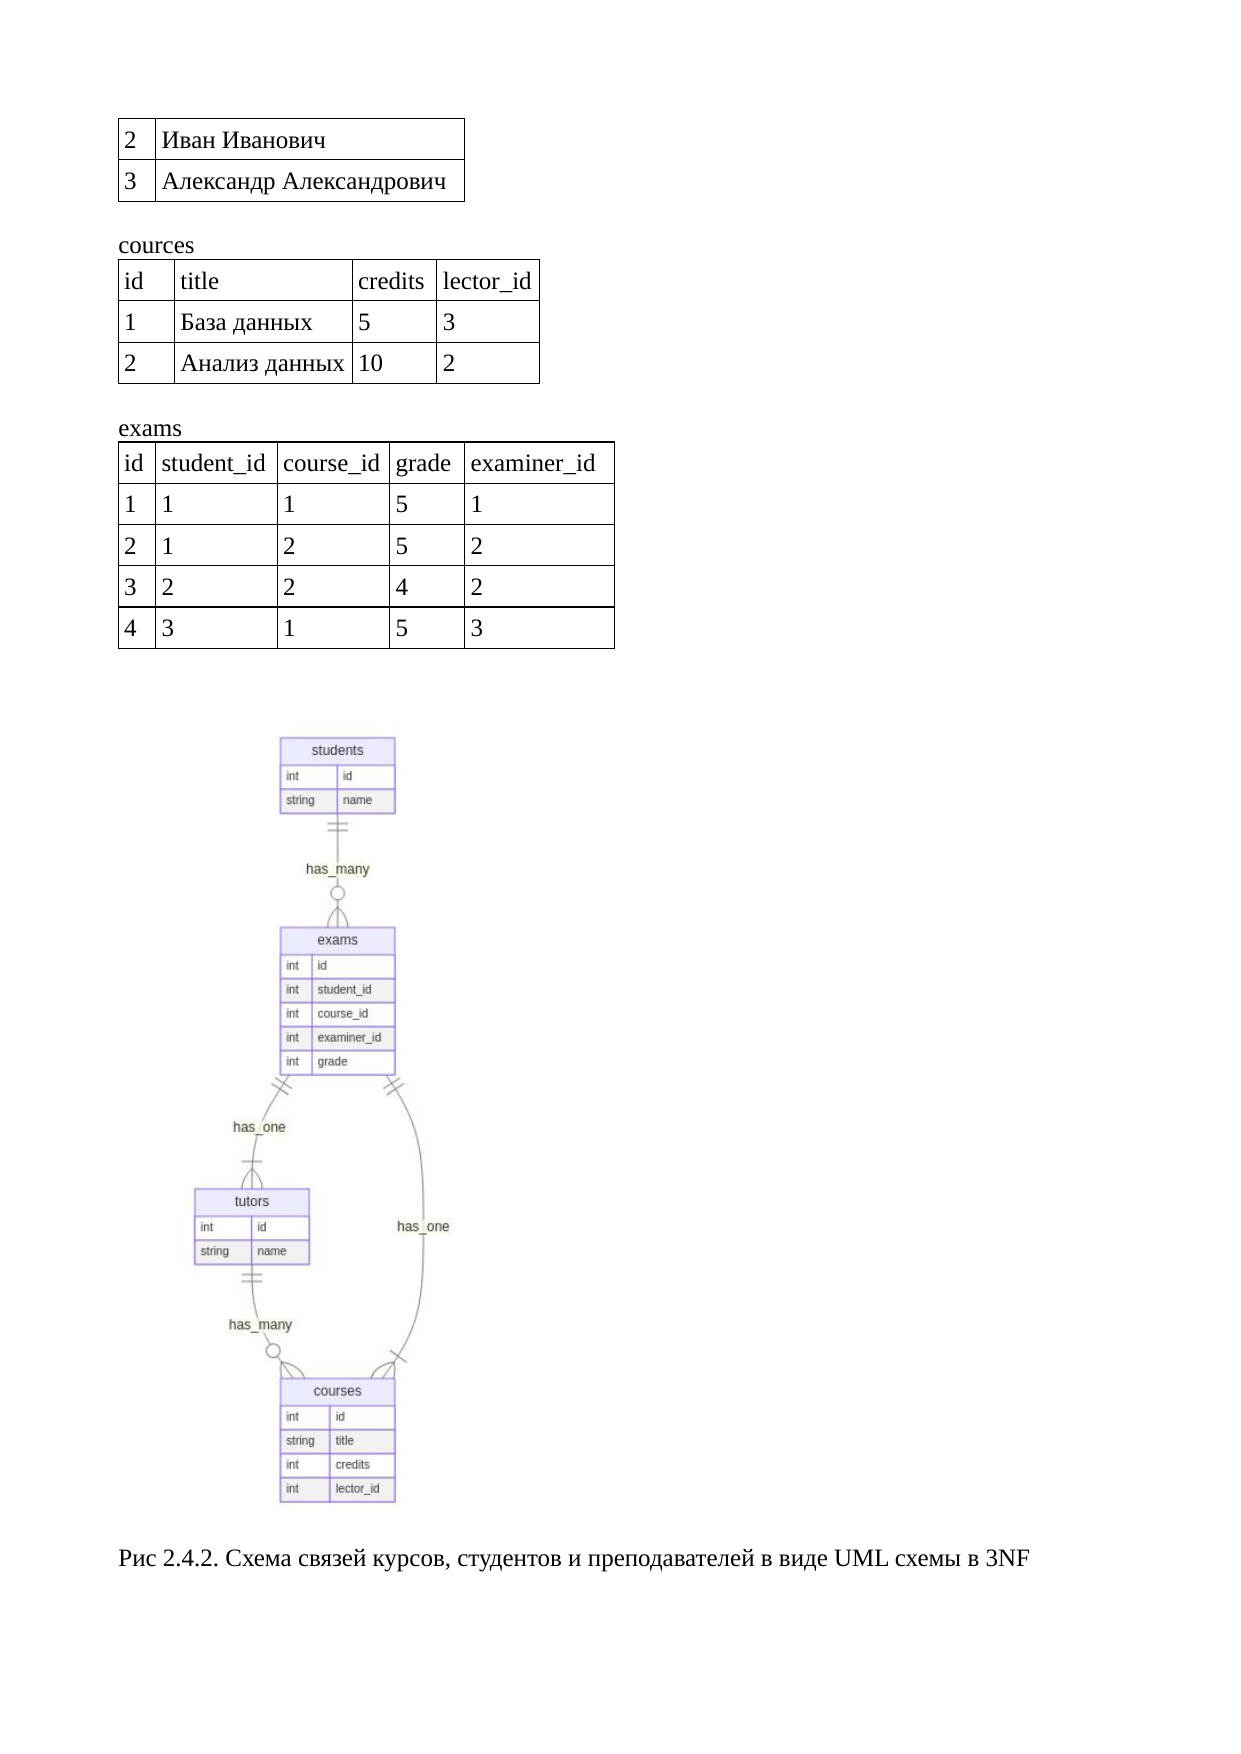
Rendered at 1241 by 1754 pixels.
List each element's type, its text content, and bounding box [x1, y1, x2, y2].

table_cell 1 [119, 301, 174, 342]
table_cell 3 [465, 608, 614, 648]
table_header id [119, 443, 155, 483]
table_header title [175, 260, 352, 300]
table_header credits [353, 260, 436, 300]
table_cell 10 [353, 343, 436, 383]
table_cell 3 [119, 566, 155, 606]
table_cell 2 [278, 566, 389, 606]
table_cell База данных [175, 301, 352, 342]
table_cell 4 [119, 608, 155, 648]
table_cell 5 [390, 608, 464, 648]
table_cell 1 [278, 484, 389, 524]
table_cell 3 [156, 608, 277, 648]
table_cell Анализ данных [175, 343, 352, 383]
table_cell Александр Александрович [156, 160, 464, 201]
text cources [118, 230, 1122, 259]
table_cell 2 [119, 343, 174, 383]
table_cell 1 [465, 484, 614, 524]
table_header examiner_id [465, 443, 614, 483]
table_header course_id [278, 443, 389, 483]
table_cell 4 [390, 566, 464, 606]
table_cell 2 [119, 119, 155, 159]
table_header student_id [156, 443, 277, 483]
table_header grade [390, 443, 464, 483]
table_cell 2 [119, 525, 155, 565]
table_cell 2 [465, 566, 614, 606]
table_cell 1 [156, 525, 277, 565]
table_cell 1 [278, 608, 389, 648]
table_header id [119, 260, 174, 300]
table_cell Иван Иванович [156, 119, 464, 159]
text exams [118, 413, 1122, 441]
table_cell 2 [437, 343, 539, 383]
table_cell 3 [119, 160, 155, 201]
text Рис 2.4.2. Схема связей курсов, студентов и преподавателей в виде UML схемы в 3NF [118, 706, 1122, 1572]
table_cell 2 [156, 566, 277, 606]
table_cell 3 [437, 301, 539, 342]
table_cell 2 [465, 525, 614, 565]
table_cell 5 [390, 484, 464, 524]
table_cell 5 [353, 301, 436, 342]
table_cell 1 [119, 484, 155, 524]
table_cell 1 [156, 484, 277, 524]
table_header lector_id [437, 260, 539, 300]
table_cell 2 [278, 525, 389, 565]
picture [163, 706, 1077, 1543]
table_cell 5 [390, 525, 464, 565]
